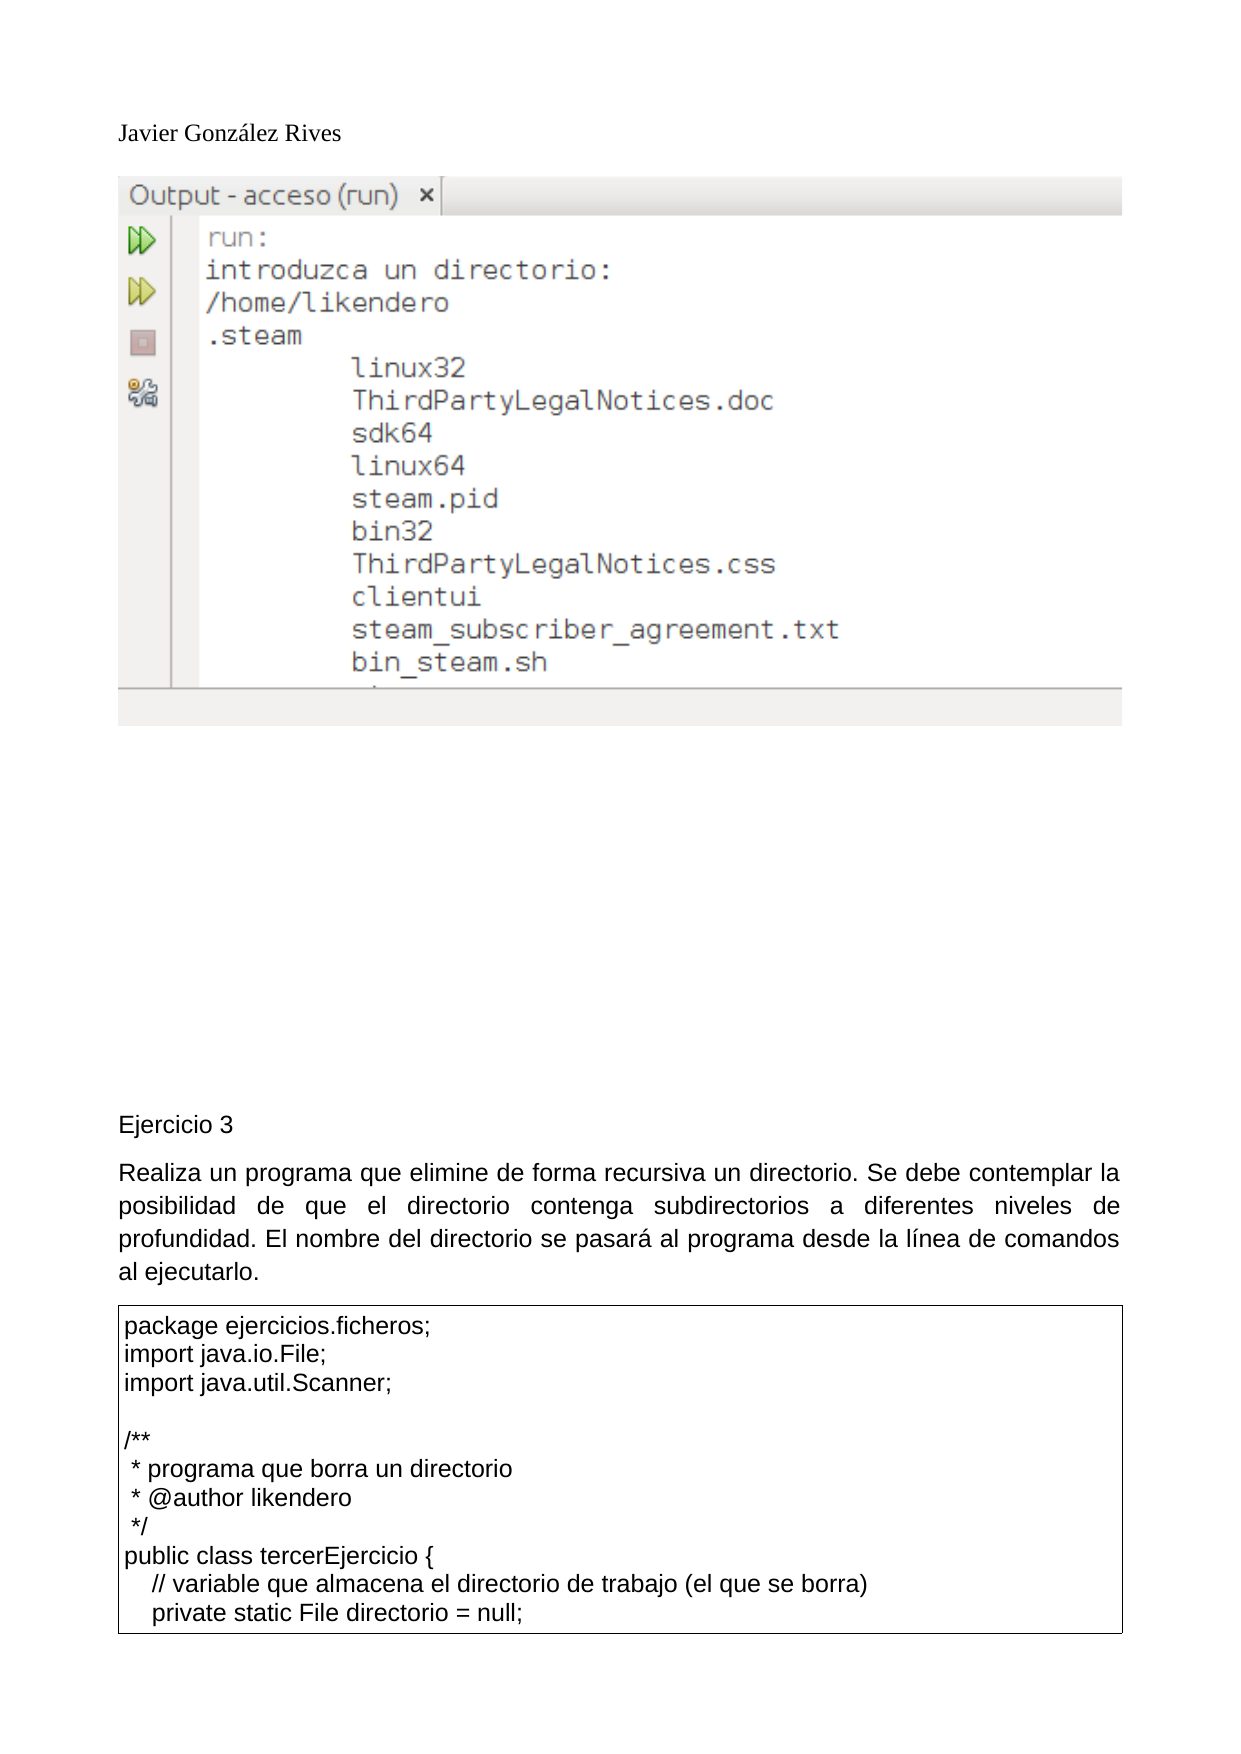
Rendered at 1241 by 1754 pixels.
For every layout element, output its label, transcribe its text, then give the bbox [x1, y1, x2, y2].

text Ejercicio 3 [118, 1111, 1122, 1139]
picture [118, 176, 1123, 726]
table_header package ejercicios.ficheros; import java.io.File; import java.util.Scanner; /** * programa que borra un directorio * @author likendero */ public class tercerEjercicio { // variable que almacena el directorio de trabajo (el que se borra) private static File directorio = null; [119, 1306, 1122, 1633]
text Realiza un programa que elimine de forma recursiva un directorio. Se debe contemplar la posibilidad de que el directorio contenga subdirectorios a diferentes niveles de profundidad. El nombre del directorio se pasará al programa desde la línea de comandos al ejecutarlo. [118, 1158, 1122, 1286]
